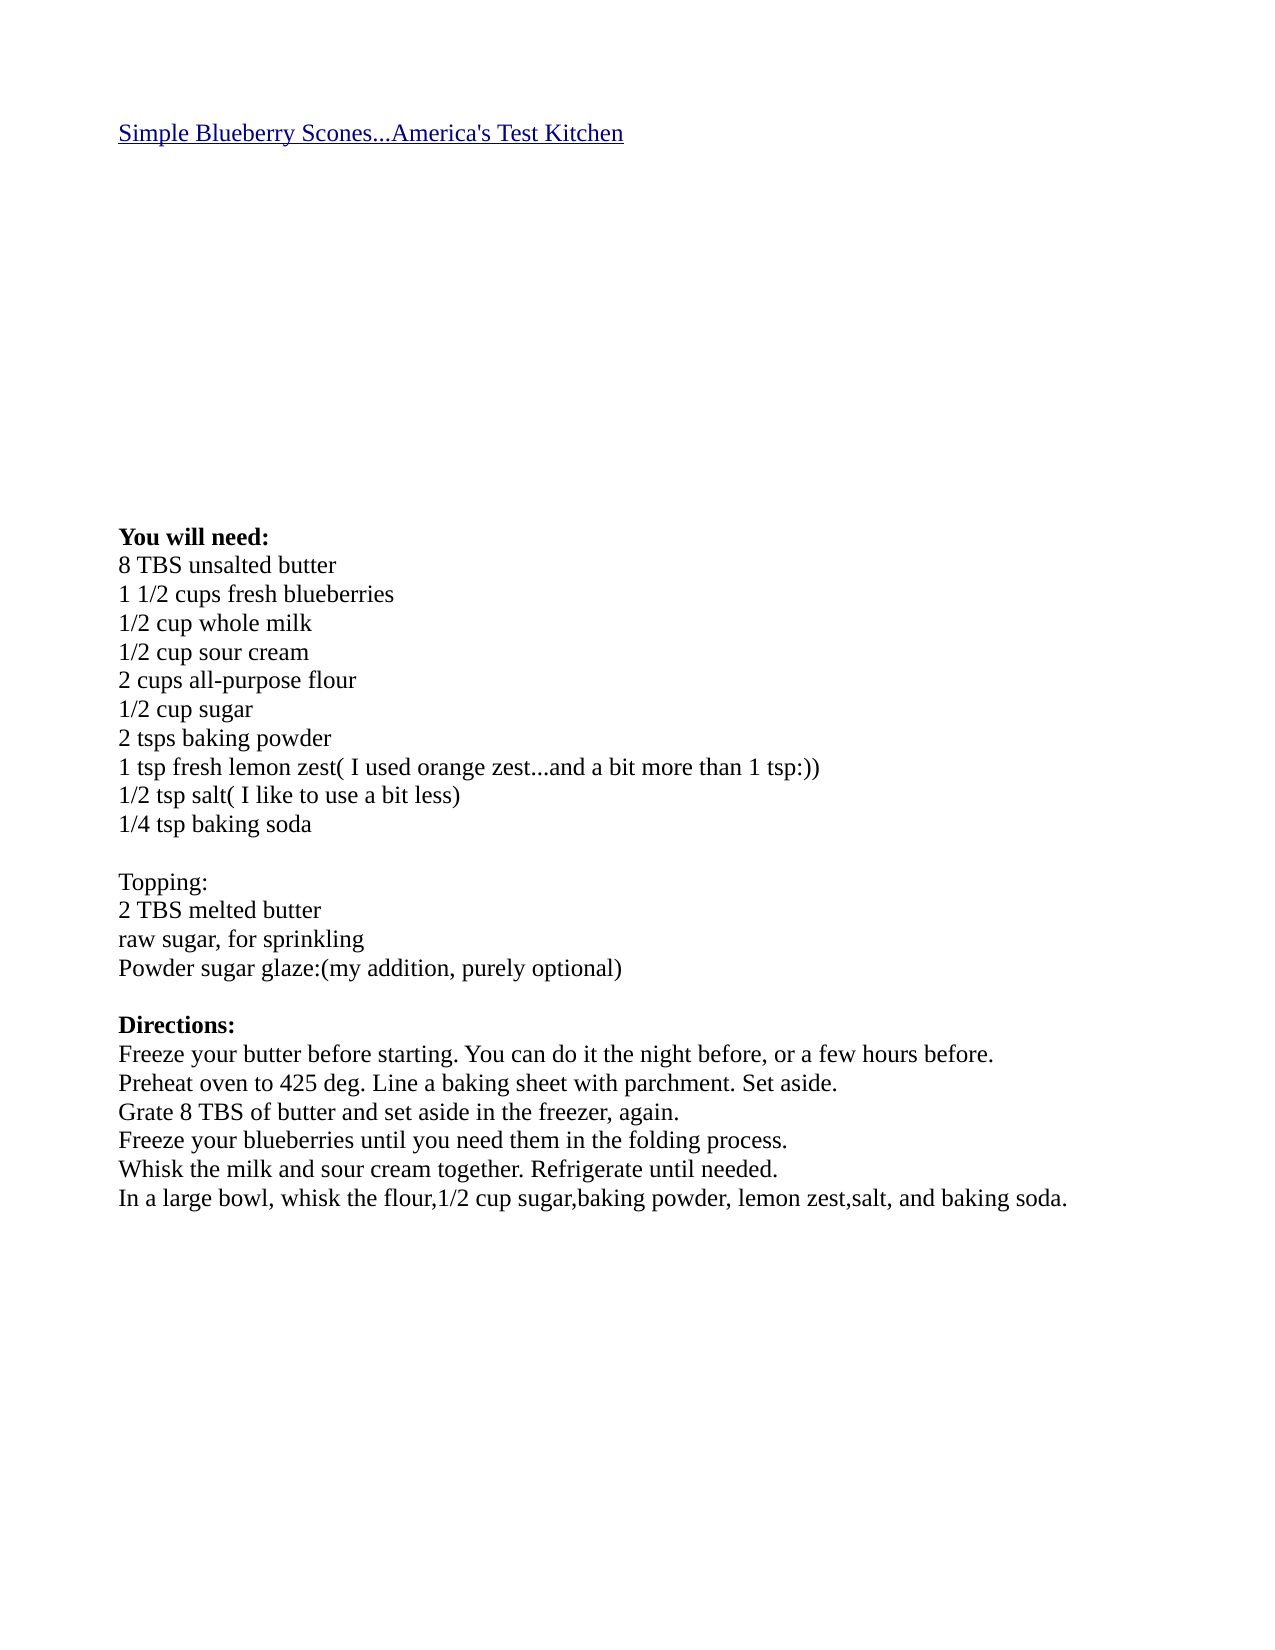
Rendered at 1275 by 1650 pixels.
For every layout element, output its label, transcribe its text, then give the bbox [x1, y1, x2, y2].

text 2 cups all-purpose flour [118, 666, 1157, 694]
text 1 1/2 cups fresh blueberries [118, 579, 1157, 608]
text raw sugar, for sprinkling [118, 924, 1157, 953]
text Topping: [118, 867, 1157, 896]
text Preheat oven to 425 deg. Line a baking sheet with parchment. Set aside. [118, 1068, 1157, 1097]
text 1/2 tsp salt( I like to use a bit less) [118, 781, 1157, 809]
text Whisk the milk and sour cream together. Refrigerate until needed. [118, 1154, 1157, 1183]
text 1/2 cup whole milk [118, 608, 1157, 637]
text In a large bowl, whisk the flour,1/2 cup sugar,baking powder, lemon zest,salt, and baking soda. [118, 1183, 1157, 1212]
text Freeze your blueberries until you need them in the folding process. [118, 1126, 1157, 1154]
text 1/2 cup sour cream [118, 637, 1157, 666]
text Powder sugar glaze:(my addition, purely optional) [118, 953, 1157, 982]
text You will need: [118, 522, 1157, 551]
text 1/2 cup sugar [118, 694, 1157, 723]
text 2 TBS melted butter [118, 896, 1157, 924]
text 8 TBS unsalted butter [118, 551, 1157, 579]
text 1 tsp fresh lemon zest( I used orange zest...and a bit more than 1 tsp:)) [118, 752, 1157, 781]
text 1/4 tsp baking soda [118, 809, 1157, 838]
text Grate 8 TBS of butter and set aside in the freezer, again. [118, 1097, 1157, 1126]
text Freeze your butter before starting. You can do it the night before, or a few hours before. [118, 1039, 1157, 1068]
text Simple Blueberry Scones...America's Test Kitchen [118, 118, 1157, 147]
text 2 tsps baking powder [118, 723, 1157, 752]
text Directions: [118, 1011, 1157, 1039]
